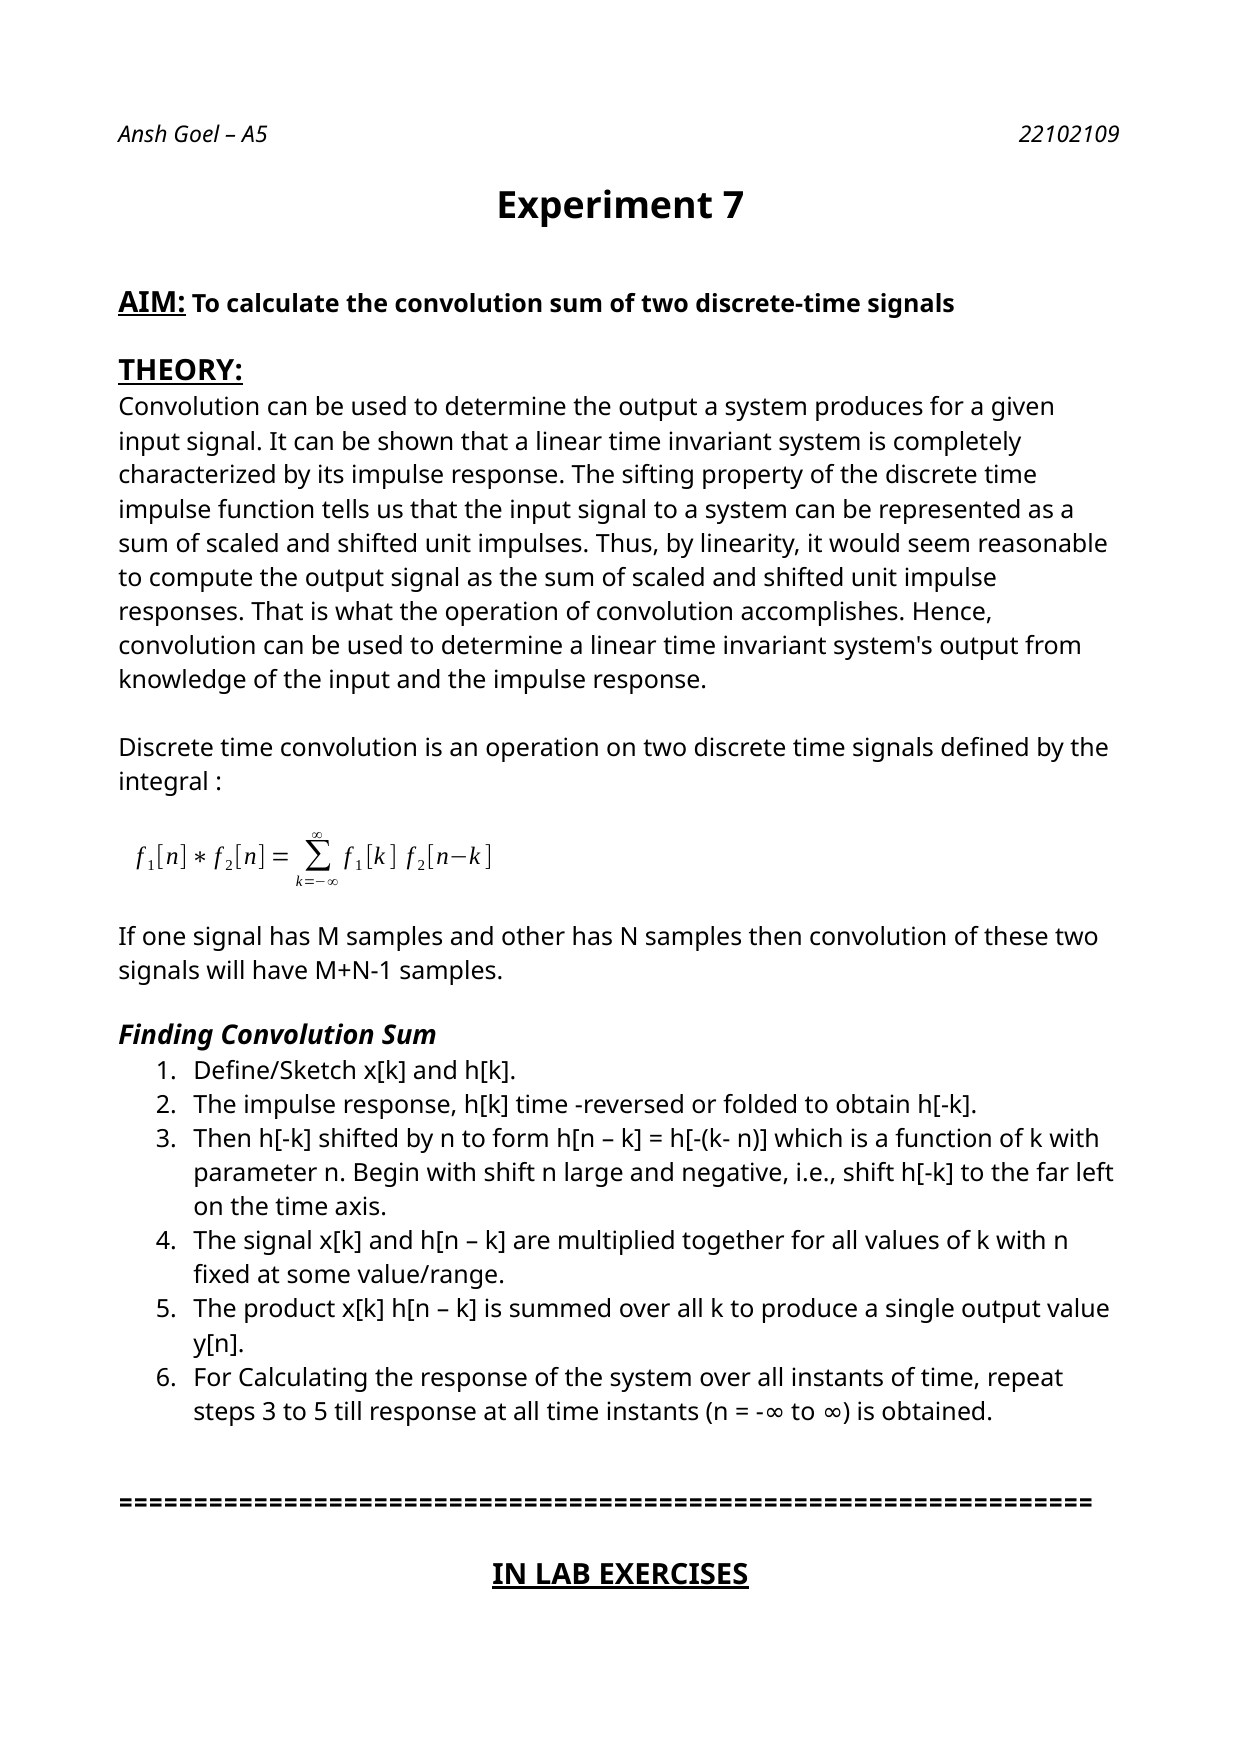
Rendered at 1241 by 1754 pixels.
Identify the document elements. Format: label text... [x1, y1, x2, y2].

list Then h[-k] shifted by n to form h[n – k] = h[-(k- n)] which is a function of k with parameter n. Begin with shift n large and negative, i.e., shift h[-k] to the far left on the time axis. [156, 1121, 1122, 1223]
list The impulse response, h[k] time -reversed or folded to obtain h[-k]. [156, 1087, 1122, 1121]
list The signal x[k] and h[n – k] are multiplied together for all values of k with n fixed at some value/range. [156, 1223, 1122, 1291]
text Experiment 7 [118, 179, 1122, 230]
text THEORY: [118, 349, 1122, 389]
list For Calculating the response of the system over all instants of time, repeat steps 3 to 5 till response at all time instants (n = -∞ to ∞) is obtained. [156, 1359, 1122, 1427]
text Discrete time convolution is an operation on two discrete time signals defined by the integral : [118, 730, 1122, 798]
text If one signal has M samples and other has N samples then convolution of these two signals will have M+N-1 samples. [118, 919, 1122, 987]
text AIM: To calculate the convolution sum of two discrete-time signals [118, 281, 1122, 321]
list Define/Sketch x[k] and h[k]. [156, 1053, 1122, 1087]
text Finding Convolution Sum [118, 1016, 1122, 1053]
text ================================================================= [118, 1485, 1122, 1519]
list The product x[k] h[n – k] is summed over all k to produce a single output value y[n]. [156, 1291, 1122, 1359]
text Convolution can be used to determine the output a system produces for a given input signal. It can be shown that a linear time invariant system is completely characterized by its impulse response. The sifting property of the discrete time impulse function tells us that the input signal to a system can be represented as a sum of scaled and shifted unit impulses. Thus, by linearity, it would seem reasonable to compute the output signal as the sum of scaled and shifted unit impulse responses. That is what the operation of convolution accomplishes. Hence, convolution can be used to determine a linear time invariant system's output from knowledge of the input and the impulse response. [118, 389, 1122, 696]
text IN LAB EXERCISES [118, 1553, 1122, 1593]
